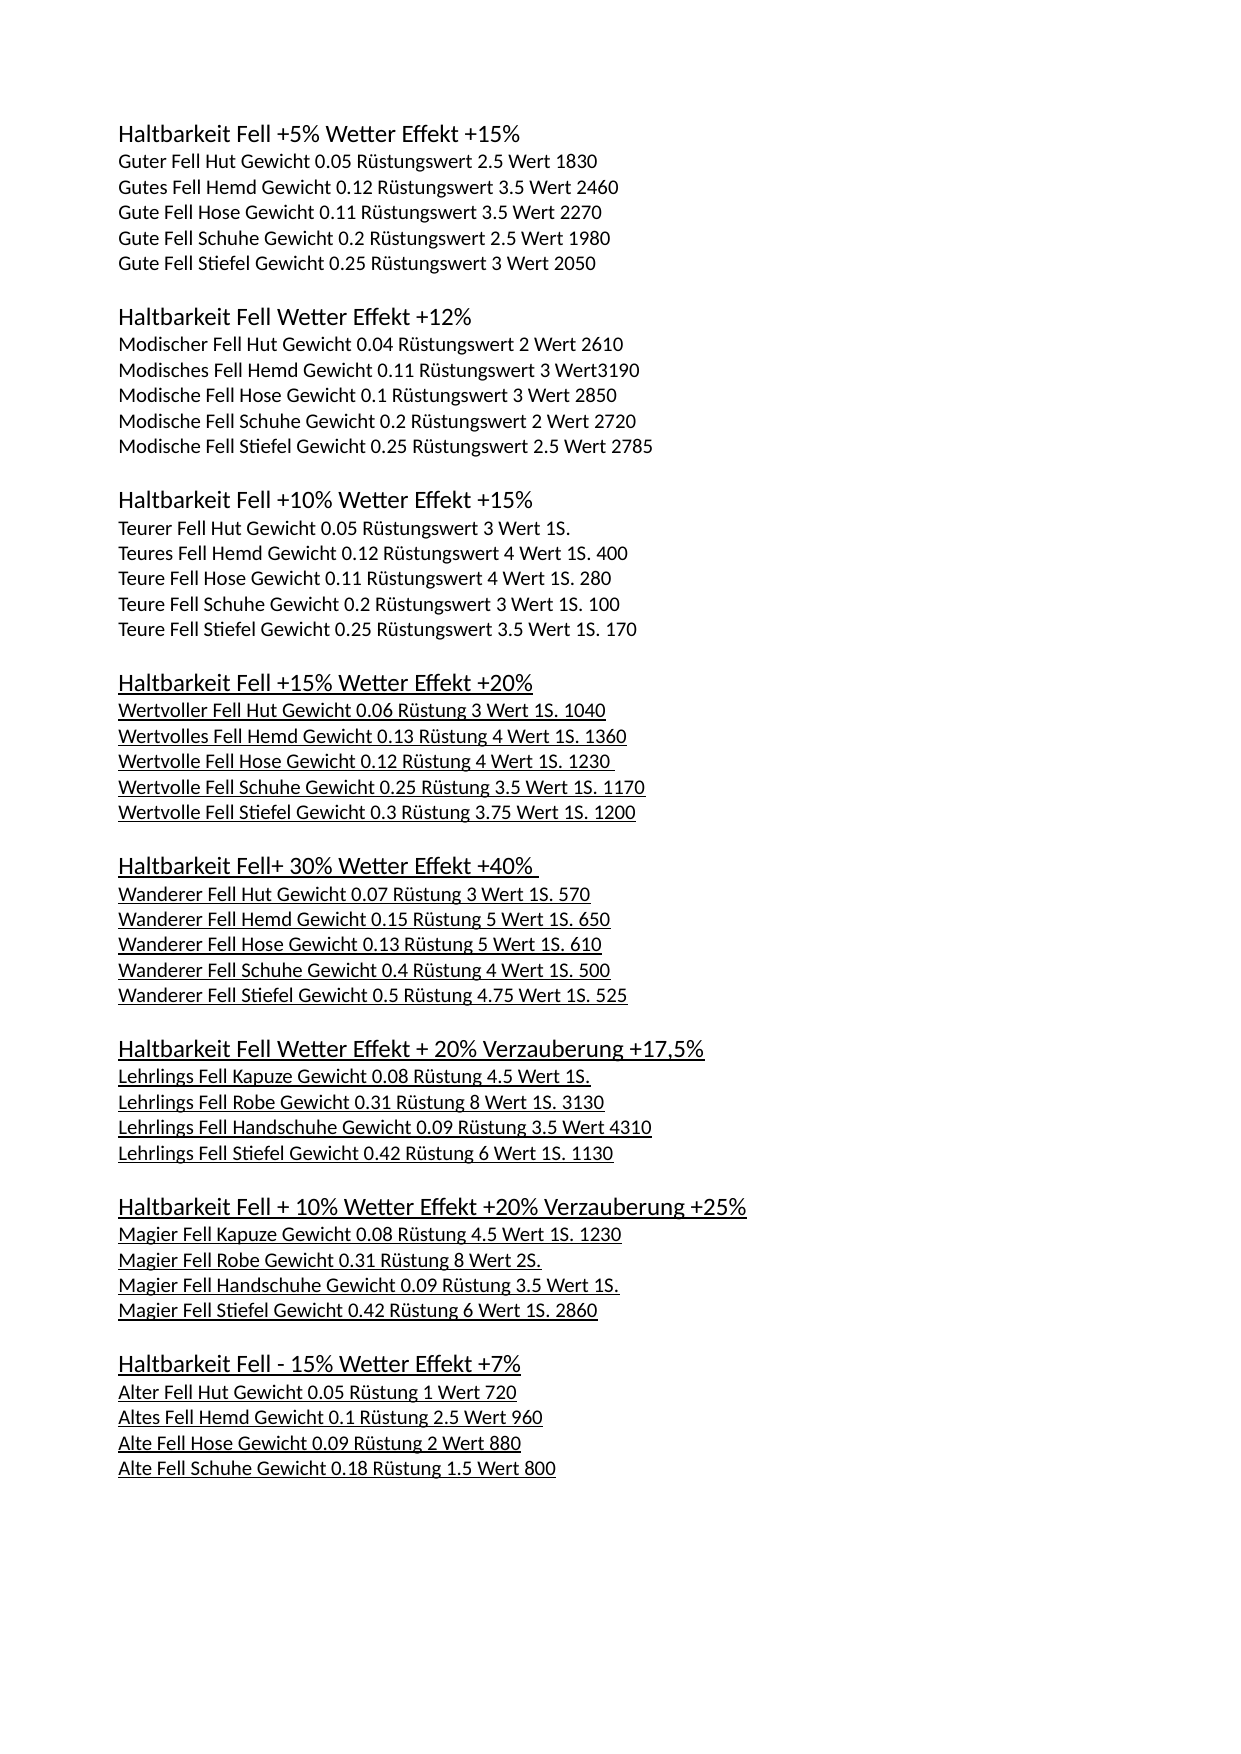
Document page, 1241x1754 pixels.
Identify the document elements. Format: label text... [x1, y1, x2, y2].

text Lehrlings Fell Robe Gewicht 0.31 Rüstung 8 Wert 1S. 3130 [118, 1089, 1122, 1114]
text Haltbarkeit Fell + 10% Wetter Effekt +20% Verzauberung +25% [118, 1191, 1122, 1221]
text Altes Fell Hemd Gewicht 0.1 Rüstung 2.5 Wert 960 [118, 1404, 1122, 1430]
text Gute Fell Stiefel Gewicht 0.25 Rüstungswert 3 Wert 2050 [118, 250, 1122, 276]
text Teures Fell Hemd Gewicht 0.12 Rüstungswert 4 Wert 1S. 400 [118, 540, 1122, 566]
text Haltbarkeit Fell +15% Wetter Effekt +20% [118, 667, 1122, 698]
text Wertvolle Fell Schuhe Gewicht 0.25 Rüstung 3.5 Wert 1S. 1170 [118, 774, 1122, 799]
text Modische Fell Stiefel Gewicht 0.25 Rüstungswert 2.5 Wert 2785 [118, 433, 1122, 459]
text Gute Fell Schuhe Gewicht 0.2 Rüstungswert 2.5 Wert 1980 [118, 225, 1122, 250]
text Guter Fell Hut Gewicht 0.05 Rüstungswert 2.5 Wert 1830 [118, 149, 1122, 174]
text Haltbarkeit Fell +5% Wetter Effekt +15% [118, 118, 1122, 149]
text Wanderer Fell Stiefel Gewicht 0.5 Rüstung 4.75 Wert 1S. 525 [118, 982, 1122, 1008]
text Modischer Fell Hut Gewicht 0.04 Rüstungswert 2 Wert 2610 [118, 332, 1122, 357]
text Haltbarkeit Fell+ 30% Wetter Effekt +40% [118, 850, 1122, 881]
text Lehrlings Fell Handschuhe Gewicht 0.09 Rüstung 3.5 Wert 4310 [118, 1114, 1122, 1140]
text Haltbarkeit Fell Wetter Effekt +12% [118, 301, 1122, 332]
text Haltbarkeit Fell - 15% Wetter Effekt +7% [118, 1348, 1122, 1379]
text Magier Fell Kapuze Gewicht 0.08 Rüstung 4.5 Wert 1S. 1230 [118, 1221, 1122, 1247]
text Wertvoller Fell Hut Gewicht 0.06 Rüstung 3 Wert 1S. 1040 [118, 698, 1122, 723]
text Wanderer Fell Hemd Gewicht 0.15 Rüstung 5 Wert 1S. 650 [118, 906, 1122, 932]
text Teure Fell Schuhe Gewicht 0.2 Rüstungswert 3 Wert 1S. 100 [118, 591, 1122, 616]
text Alte Fell Hose Gewicht 0.09 Rüstung 2 Wert 880 [118, 1430, 1122, 1455]
text Modische Fell Hose Gewicht 0.1 Rüstungswert 3 Wert 2850 [118, 382, 1122, 408]
text Wertvolles Fell Hemd Gewicht 0.13 Rüstung 4 Wert 1S. 1360 [118, 723, 1122, 748]
text Magier Fell Robe Gewicht 0.31 Rüstung 8 Wert 2S. [118, 1247, 1122, 1272]
text Wertvolle Fell Stiefel Gewicht 0.3 Rüstung 3.75 Wert 1S. 1200 [118, 799, 1122, 825]
text Teurer Fell Hut Gewicht 0.05 Rüstungswert 3 Wert 1S. [118, 515, 1122, 540]
text Teure Fell Stiefel Gewicht 0.25 Rüstungswert 3.5 Wert 1S. 170 [118, 616, 1122, 642]
text Haltbarkeit Fell +10% Wetter Effekt +15% [118, 484, 1122, 515]
text Lehrlings Fell Stiefel Gewicht 0.42 Rüstung 6 Wert 1S. 1130 [118, 1140, 1122, 1165]
text Wanderer Fell Hose Gewicht 0.13 Rüstung 5 Wert 1S. 610 [118, 932, 1122, 957]
text Alter Fell Hut Gewicht 0.05 Rüstung 1 Wert 720 [118, 1379, 1122, 1404]
text Alte Fell Schuhe Gewicht 0.18 Rüstung 1.5 Wert 800 [118, 1455, 1122, 1481]
text Wanderer Fell Hut Gewicht 0.07 Rüstung 3 Wert 1S. 570 [118, 881, 1122, 906]
text Magier Fell Handschuhe Gewicht 0.09 Rüstung 3.5 Wert 1S. [118, 1272, 1122, 1298]
text Modische Fell Schuhe Gewicht 0.2 Rüstungswert 2 Wert 2720 [118, 408, 1122, 433]
text Teure Fell Hose Gewicht 0.11 Rüstungswert 4 Wert 1S. 280 [118, 566, 1122, 591]
text Gute Fell Hose Gewicht 0.11 Rüstungswert 3.5 Wert 2270 [118, 199, 1122, 225]
text Wertvolle Fell Hose Gewicht 0.12 Rüstung 4 Wert 1S. 1230 [118, 748, 1122, 774]
text Haltbarkeit Fell Wetter Effekt + 20% Verzauberung +17,5% [118, 1033, 1122, 1064]
text Gutes Fell Hemd Gewicht 0.12 Rüstungswert 3.5 Wert 2460 [118, 174, 1122, 199]
text Modisches Fell Hemd Gewicht 0.11 Rüstungswert 3 Wert3190 [118, 357, 1122, 382]
text Magier Fell Stiefel Gewicht 0.42 Rüstung 6 Wert 1S. 2860 [118, 1298, 1122, 1323]
text Wanderer Fell Schuhe Gewicht 0.4 Rüstung 4 Wert 1S. 500 [118, 957, 1122, 982]
text Lehrlings Fell Kapuze Gewicht 0.08 Rüstung 4.5 Wert 1S. [118, 1064, 1122, 1089]
